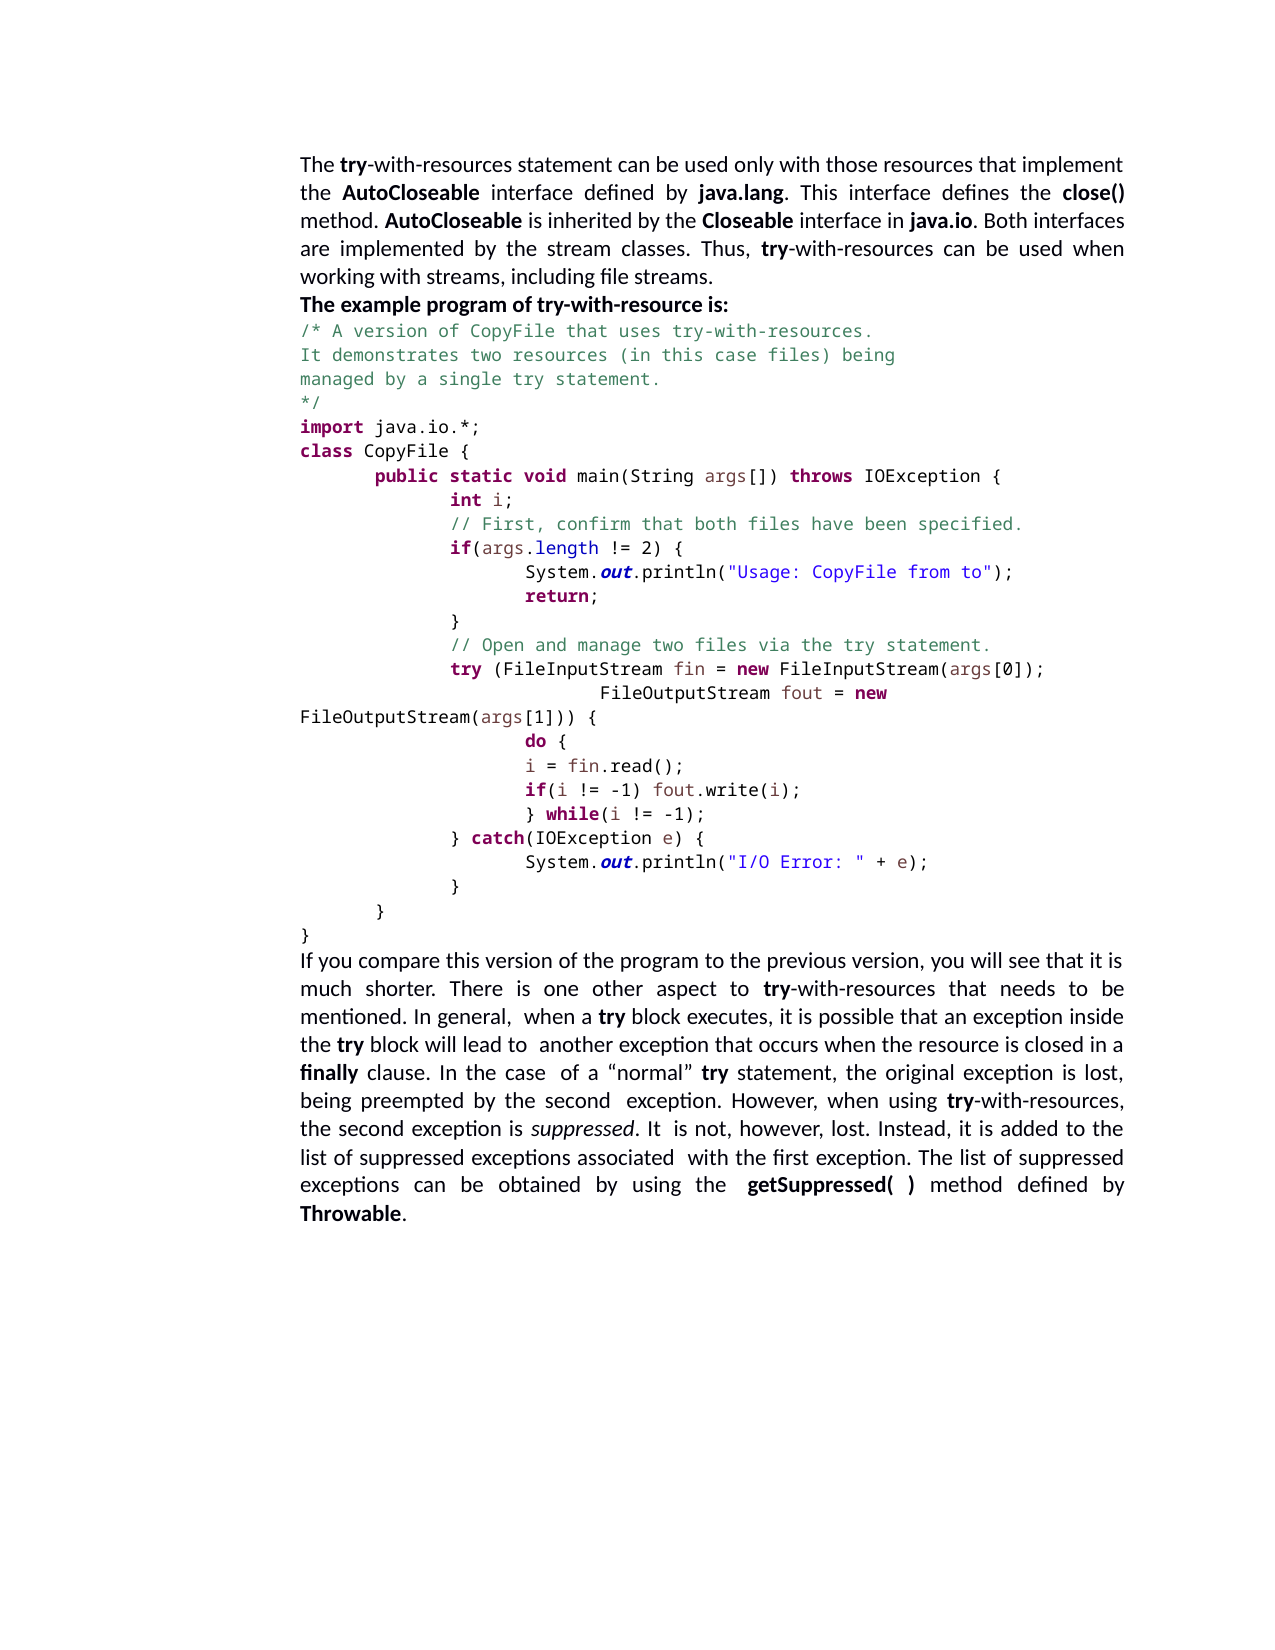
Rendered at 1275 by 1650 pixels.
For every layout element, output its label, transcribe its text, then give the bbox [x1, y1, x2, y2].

text int i; [300, 487, 1125, 511]
text managed by a single try statement. [300, 366, 1125, 391]
text It demonstrates two resources (in this case files) being [300, 342, 1125, 366]
text if(args.length != 2) { [300, 536, 1125, 560]
text i = fin.read(); [300, 753, 1125, 777]
text try (FileInputStream fin = new FileInputStream(args[0]); [300, 656, 1125, 681]
text System.out.println("I/O Error: " + e); [300, 850, 1125, 874]
text return; [300, 584, 1125, 608]
text public static void main(String args[]) throws IOException { [300, 463, 1125, 487]
text // Open and manage two files via the try statement. [300, 632, 1125, 656]
text } [300, 874, 1125, 898]
text } [300, 608, 1125, 632]
text System.out.println("Usage: CopyFile from to"); [300, 560, 1125, 584]
text /* A version of CopyFile that uses try-with-resources. [300, 318, 1125, 342]
text } [300, 922, 1125, 946]
text if(i != -1) fout.write(i); [300, 777, 1125, 801]
list The example program of try-with-resource is: [300, 290, 1125, 318]
text } catch(IOException e) { [300, 826, 1125, 850]
text class CopyFile { [300, 439, 1125, 463]
text do { [300, 729, 1125, 753]
text } while(i != -1); [300, 801, 1125, 826]
text If you compare this version of the program to the previous version, you will see that it is much shorter. There is one other aspect to try-with-resources that needs to be mentioned. In general, when a try block executes, it is possible that an exception inside the try block will lead to another exception that occurs when the resource is closed in a finally clause. In the case of a “normal” try statement, the original exception is lost, being preempted by the second exception. However, when using try-with-resources, the second exception is suppressed. It is not, however, lost. Instead, it is added to the list of suppressed exceptions associated with the first exception. The list of suppressed exceptions can be obtained by using the getSuppressed( ) method defined by Throwable. [300, 946, 1125, 1227]
text FileOutputStream fout = new FileOutputStream(args[1])) { [300, 681, 1125, 729]
text import java.io.*; [300, 415, 1125, 439]
text // First, confirm that both files have been specified. [300, 511, 1125, 536]
text } [300, 898, 1125, 922]
text */ [300, 391, 1125, 415]
list The try-with-resources statement can be used only with those resources that implement the AutoCloseable interface defined by java.lang. This interface defines the close() method. AutoCloseable is inherited by the Closeable interface in java.io. Both interfaces are implemented by the stream classes. Thus, try-with-resources can be used when working with streams, including file streams. [300, 150, 1125, 290]
